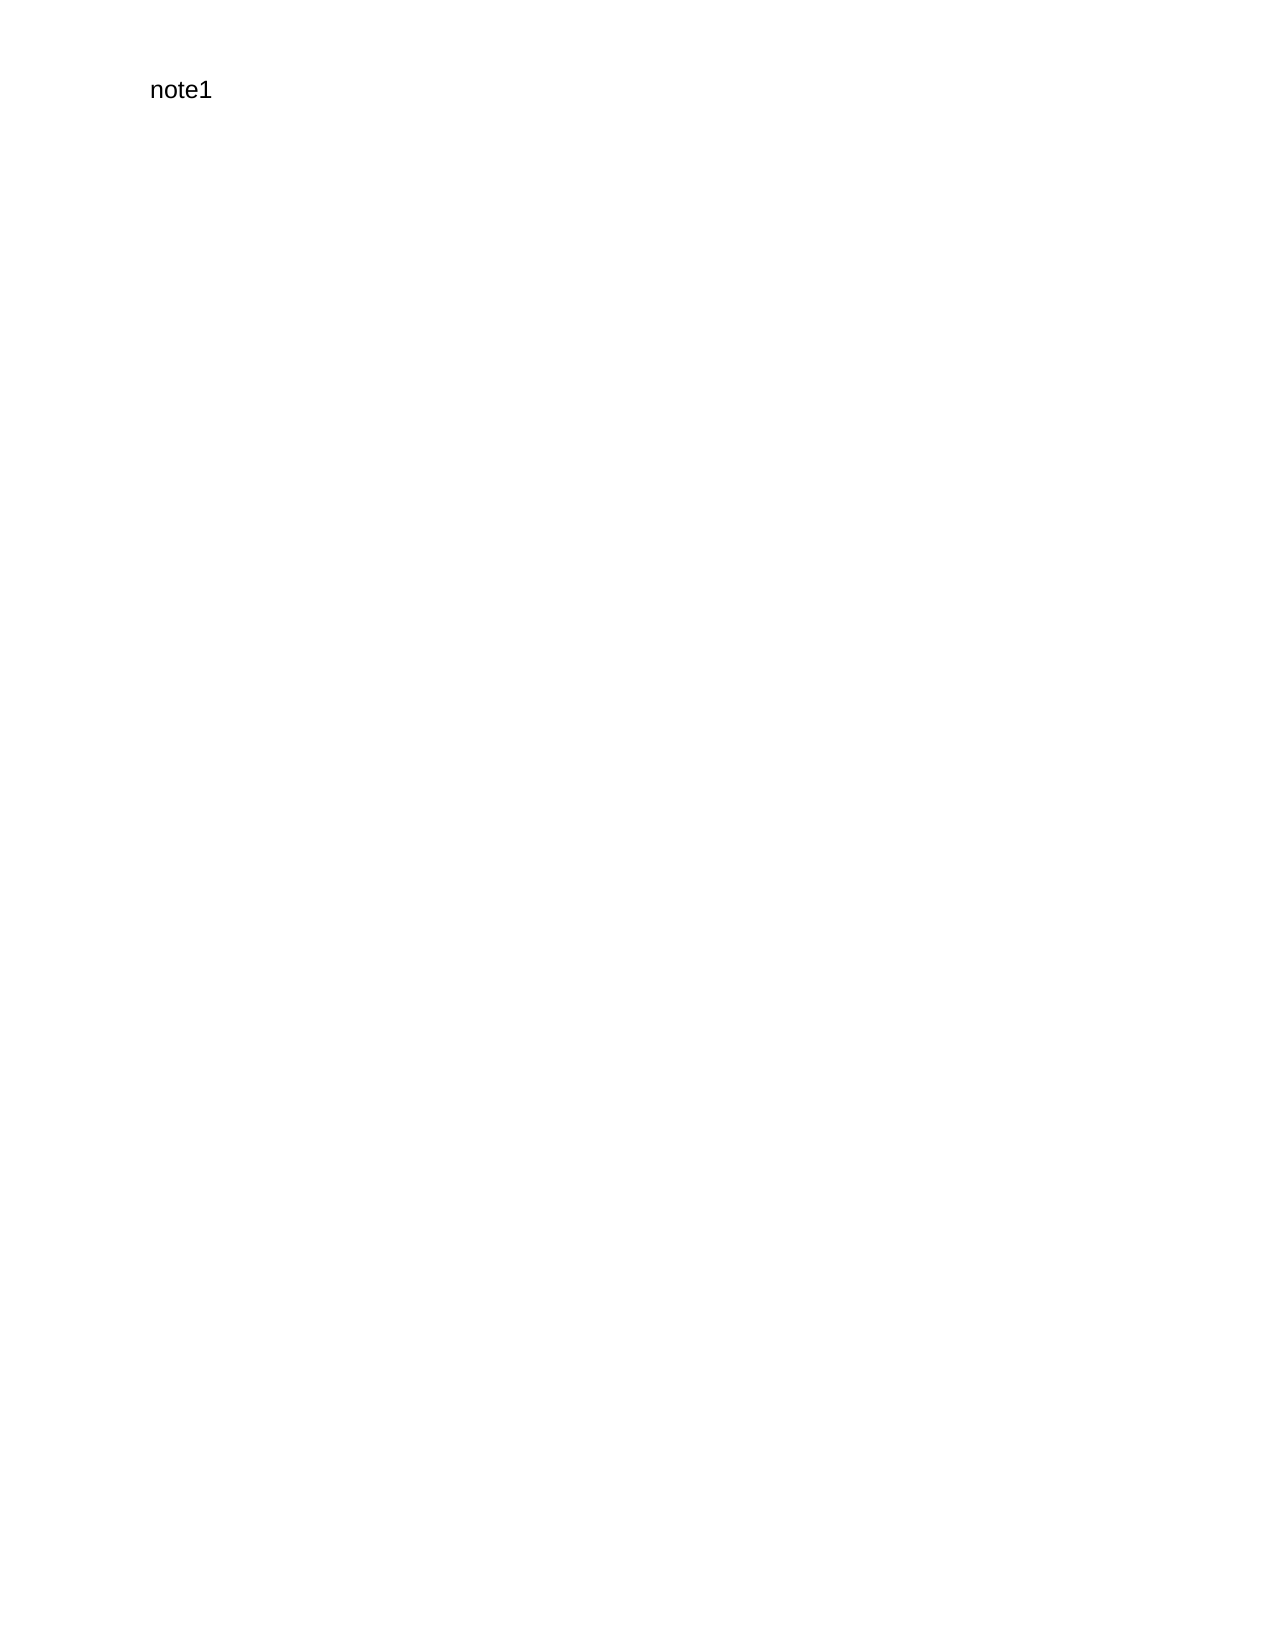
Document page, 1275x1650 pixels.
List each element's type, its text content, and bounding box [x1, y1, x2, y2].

text note1 [150, 75, 1125, 104]
